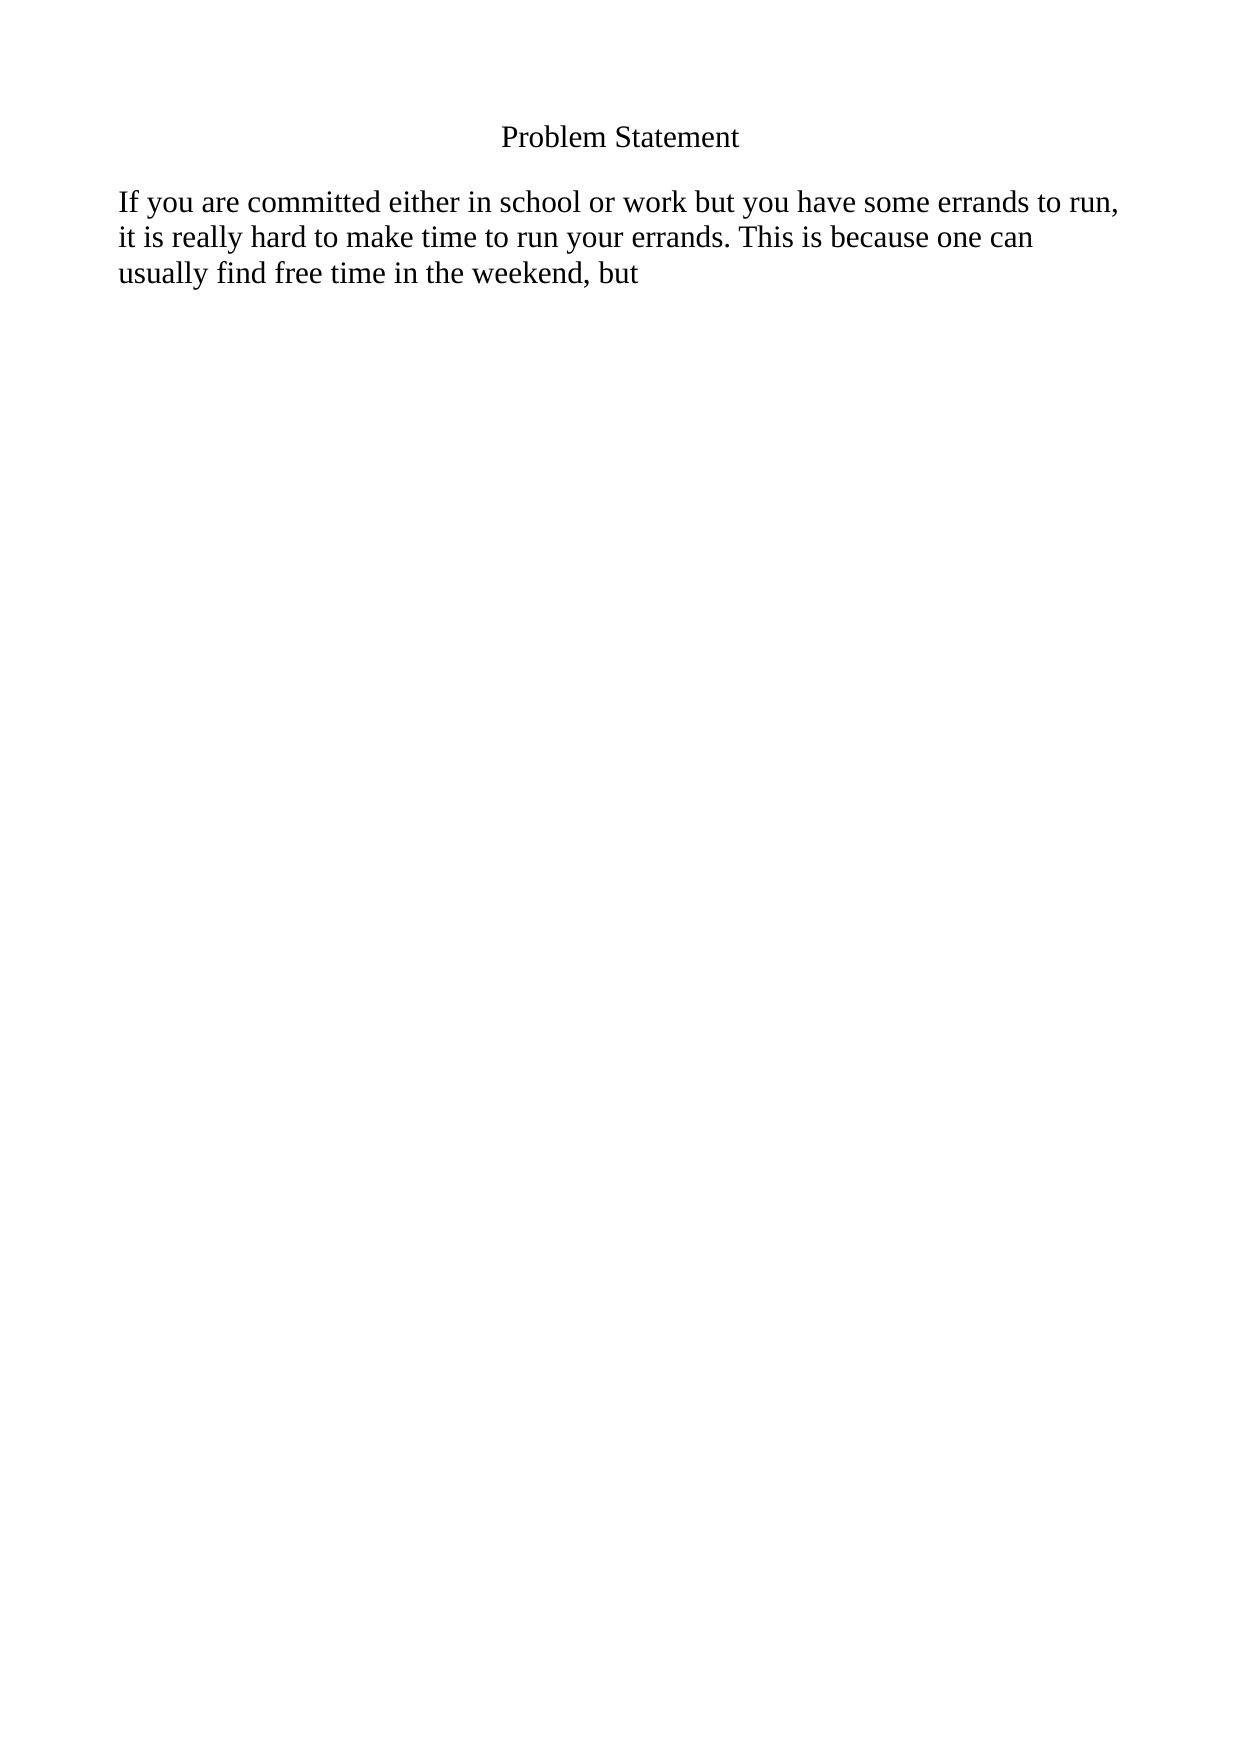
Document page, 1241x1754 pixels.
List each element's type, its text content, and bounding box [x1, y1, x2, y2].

text If you are committed either in school or work but you have some errands to run, it is really hard to make time to run your errands. This is because one can usually find free time in the weekend, but [118, 183, 1122, 291]
text Problem Statement [118, 118, 1122, 154]
